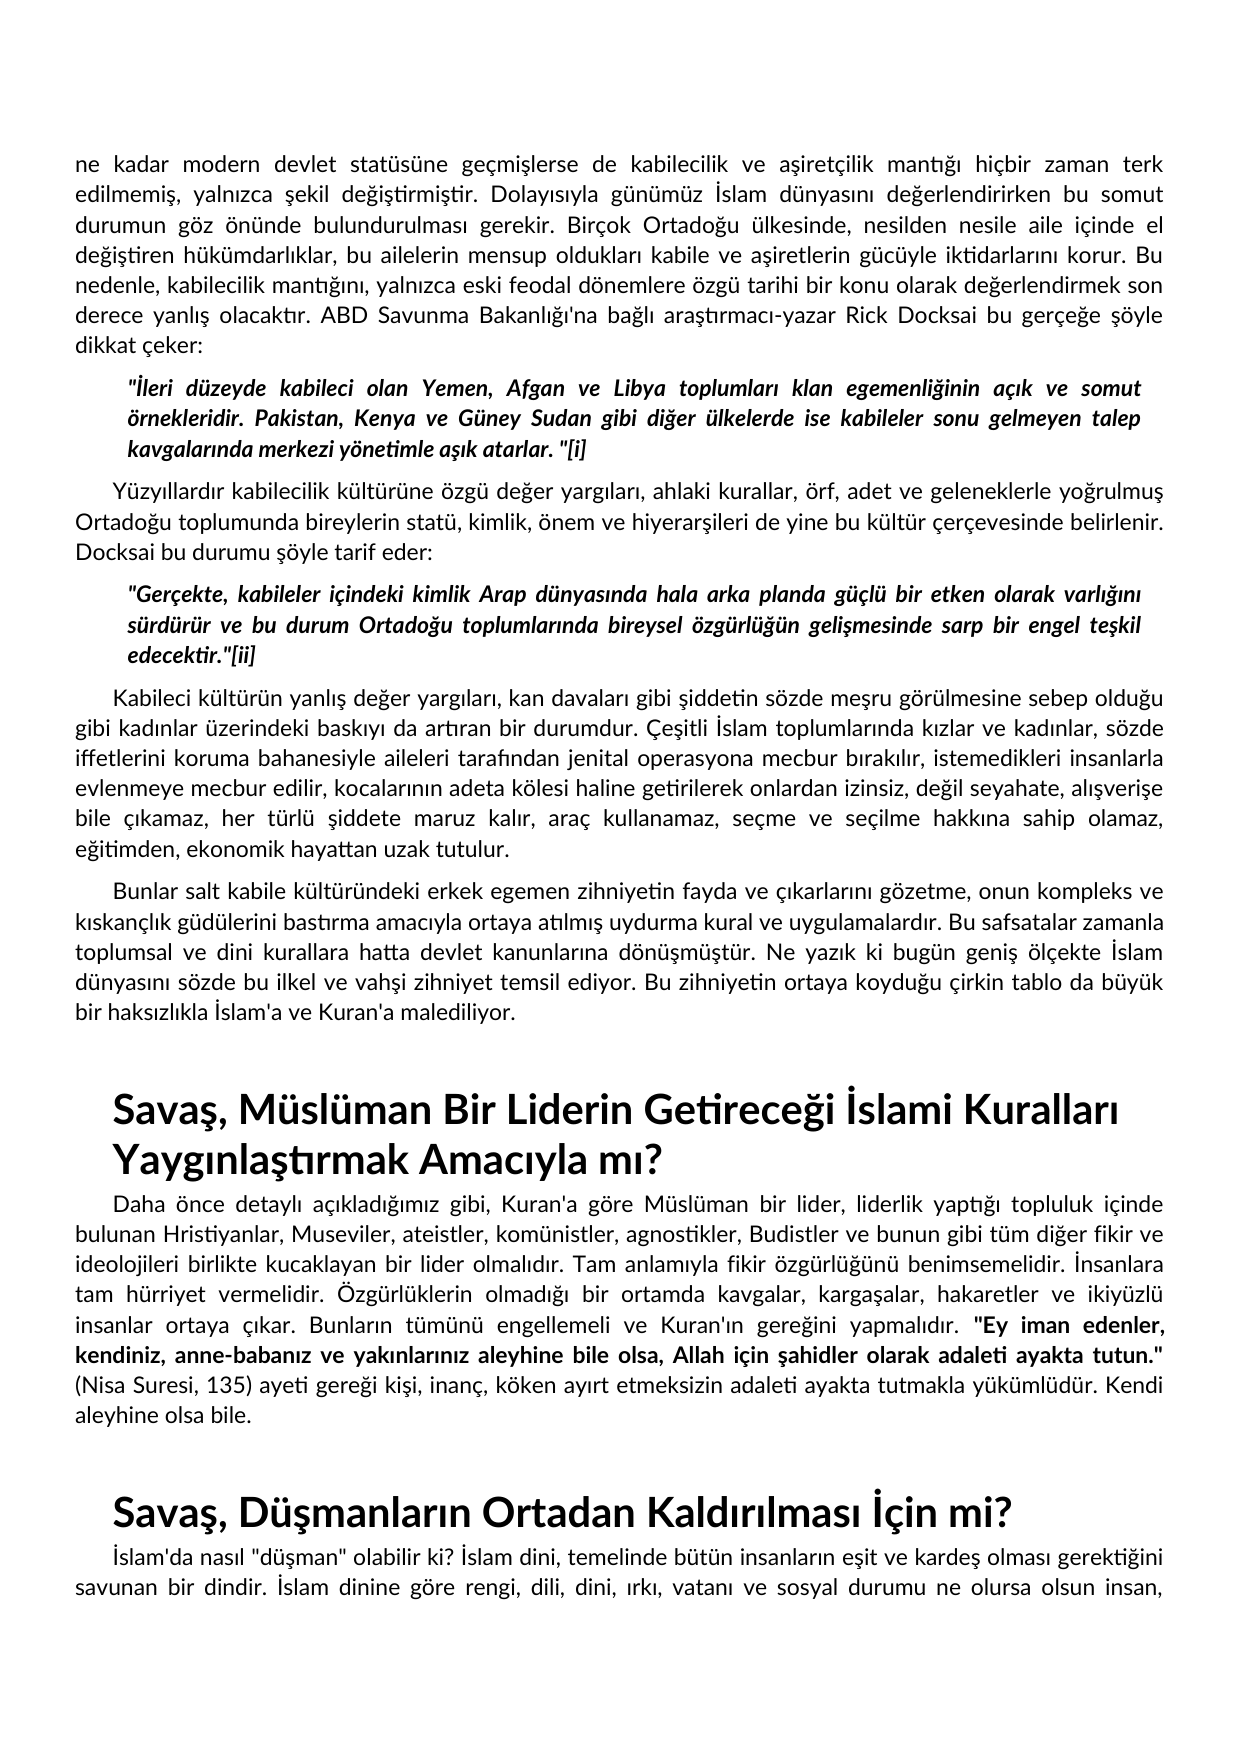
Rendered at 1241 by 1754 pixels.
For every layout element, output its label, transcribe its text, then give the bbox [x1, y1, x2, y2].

text Kabileci kültürün yanlış değer yargıları, kan davaları gibi şiddetin sözde meşru görülmesine sebep olduğu gibi kadınlar üzerindeki baskıyı da artıran bir durumdur. Çeşitli İslam toplumlarında kızlar ve kadınlar, sözde iffetlerini koruma bahanesiyle aileleri tarafından jenital operasyona mecbur bırakılır, istemedikleri insanlarla evlenmeye mecbur edilir, kocalarının adeta kölesi haline getirilerek onlardan izinsiz, değil seyahate, alışverişe bile çıkamaz, her türlü şiddete maruz kalır, araç kullanamaz, seçme ve seçilme hakkına sahip olamaz, eğitimden, ekonomik hayattan uzak tutulur. [75, 683, 1165, 862]
text İslam'da nasıl "düşman" olabilir ki? İslam dini, temelinde bütün insanların eşit ve kardeş olması gerektiğini savunan bir dindir. İslam dinine göre rengi, dili, dini, ırkı, vatanı ve sosyal durumu ne olursa olsun insan, [75, 1543, 1165, 1600]
subtitle Savaş, Düşmanların Ortadan Kaldırılması İçin mi? [112, 1486, 1165, 1536]
text Daha önce detaylı açıkladığımız gibi, Kuran'a göre Müslüman bir lider, liderlik yaptığı topluluk içinde bulunan Hristiyanlar, Museviler, ateistler, komünistler, agnostikler, Budistler ve bunun gibi tüm diğer fikir ve ideolojileri birlikte kucaklayan bir lider olmalıdır. Tam anlamıyla fikir özgürlüğünü benimsemelidir. İnsanlara tam hürriyet vermelidir. Özgürlüklerin olmadığı bir ortamda kavgalar, kargaşalar, hakaretler ve ikiyüzlü insanlar ortaya çıkar. Bunların tümünü engellemeli ve Kuran'ın gereğini yapmalıdır. "Ey iman edenler, kendiniz, anne-babanız ve yakınlarınız aleyhine bile olsa, Allah için şahidler olarak adaleti ayakta tutun." (Nisa Suresi, 135) ayeti gereği kişi, inanç, köken ayırt etmeksizin adaleti ayakta tutmakla yükümlüdür. Kendi aleyhine olsa bile. [75, 1189, 1165, 1428]
text Yüzyıllardır kabilecilik kültürüne özgü değer yargıları, ahlaki kurallar, örf, adet ve geleneklerle yoğrulmuş Ortadoğu toplumunda bireylerin statü, kimlik, önem ve hiyerarşileri de yine bu kültür çerçevesinde belirlenir. Docksai bu durumu şöyle tarif eder: [75, 477, 1165, 565]
text ne kadar modern devlet statüsüne geçmişlerse de kabilecilik ve aşiretçilik mantığı hiçbir zaman terk edilmemiş, yalnızca şekil değiştirmiştir. Dolayısıyla günümüz İslam dünyasını değerlendirirken bu somut durumun göz önünde bulundurulması gerekir. Birçok Ortadoğu ülkesinde, nesilden nesile aile içinde el değiştiren hükümdarlıklar, bu ailelerin mensup oldukları kabile ve aşiretlerin gücüyle iktidarlarını korur. Bu nedenle, kabilecilik mantığını, yalnızca eski feodal dönemlere özgü tarihi bir konu olarak değerlendirmek son derece yanlış olacaktır. ABD Savunma Bakanlığı'na bağlı araştırmacı-yazar Rick Docksai bu gerçeğe şöyle dikkat çeker: [75, 150, 1165, 359]
text "İleri düzeyde kabileci olan Yemen, Afgan ve Libya toplumları klan egemenliğinin açık ve somut örnekleridir. Pakistan, Kenya ve Güney Sudan gibi diğer ülkelerde ise kabileler sonu gelmeyen talep kavgalarında merkezi yönetimle aşık atarlar. "[i] [127, 374, 1143, 462]
text Bunlar salt kabile kültüründeki erkek egemen zihniyetin fayda ve çıkarlarını gözetme, onun kompleks ve kıskançlık güdülerini bastırma amacıyla ortaya atılmış uydurma kural ve uygulamalardır. Bu safsatalar zamanla toplumsal ve dini kurallara hatta devlet kanunlarına dönüşmüştür. Ne yazık ki bugün geniş ölçekte İslam dünyasını sözde bu ilkel ve vahşi zihniyet temsil ediyor. Bu zihniyetin ortaya koyduğu çirkin tablo da büyük bir haksızlıkla İslam'a ve Kuran'a malediliyor. [75, 877, 1165, 1025]
text "Gerçekte, kabileler içindeki kimlik Arap dünyasında hala arka planda güçlü bir etken olarak varlığını sürdürür ve bu durum Ortadoğu toplumlarında bireysel özgürlüğün gelişmesinde sarp bir engel teşkil edecektir."[ii] [127, 580, 1143, 668]
subtitle Savaş, Müslüman Bir Liderin Getireceği İslami Kuralları Yaygınlaştırmak Amacıyla mı? [112, 1083, 1165, 1183]
